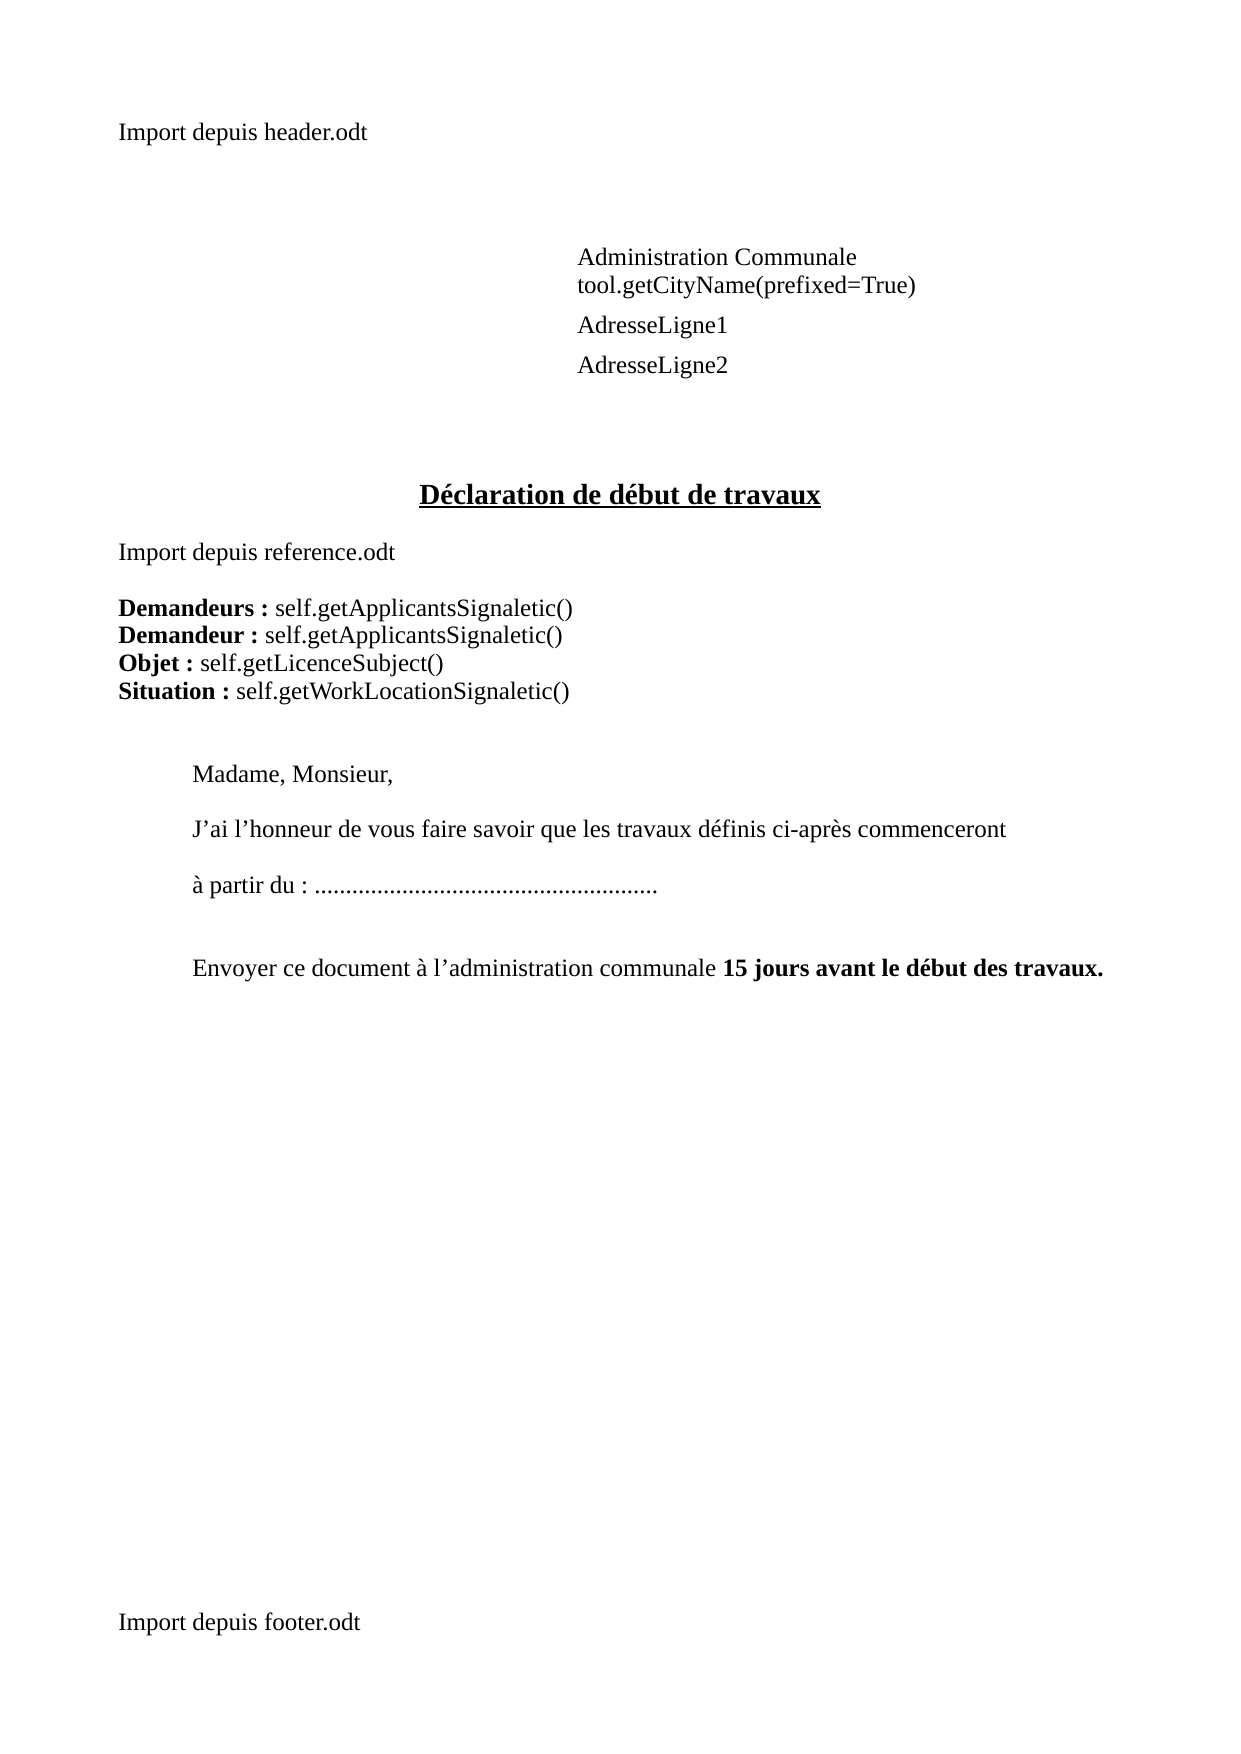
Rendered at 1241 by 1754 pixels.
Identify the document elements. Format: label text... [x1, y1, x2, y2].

text Administration Communale tool.getCityName(prefixed=True) [577, 243, 1028, 298]
text Situation : self.getWorkLocationSignaletic() [118, 677, 1122, 704]
text Demandeur : self.getApplicantsSignaletic() [118, 621, 1122, 649]
text Objet : self.getLicenceSubject() [118, 649, 1122, 677]
text Envoyer ce document à l’administration communale 15 jours avant le début des travaux. [118, 954, 1122, 982]
text Madame, Monsieur, [118, 760, 1122, 788]
title Déclaration de début de travaux [118, 478, 1122, 511]
text J’ai l’honneur de vous faire savoir que les travaux définis ci-après commenceront [118, 815, 1122, 871]
text Import depuis reference.odt [118, 538, 1122, 566]
text Import depuis header.odt [118, 118, 539, 146]
text à partir du : ....................................................... [118, 871, 1122, 898]
text Demandeurs : self.getApplicantsSignaletic() [118, 594, 1122, 621]
text AdresseLigne1 [577, 311, 1028, 339]
text AdresseLigne2 [577, 351, 1028, 379]
